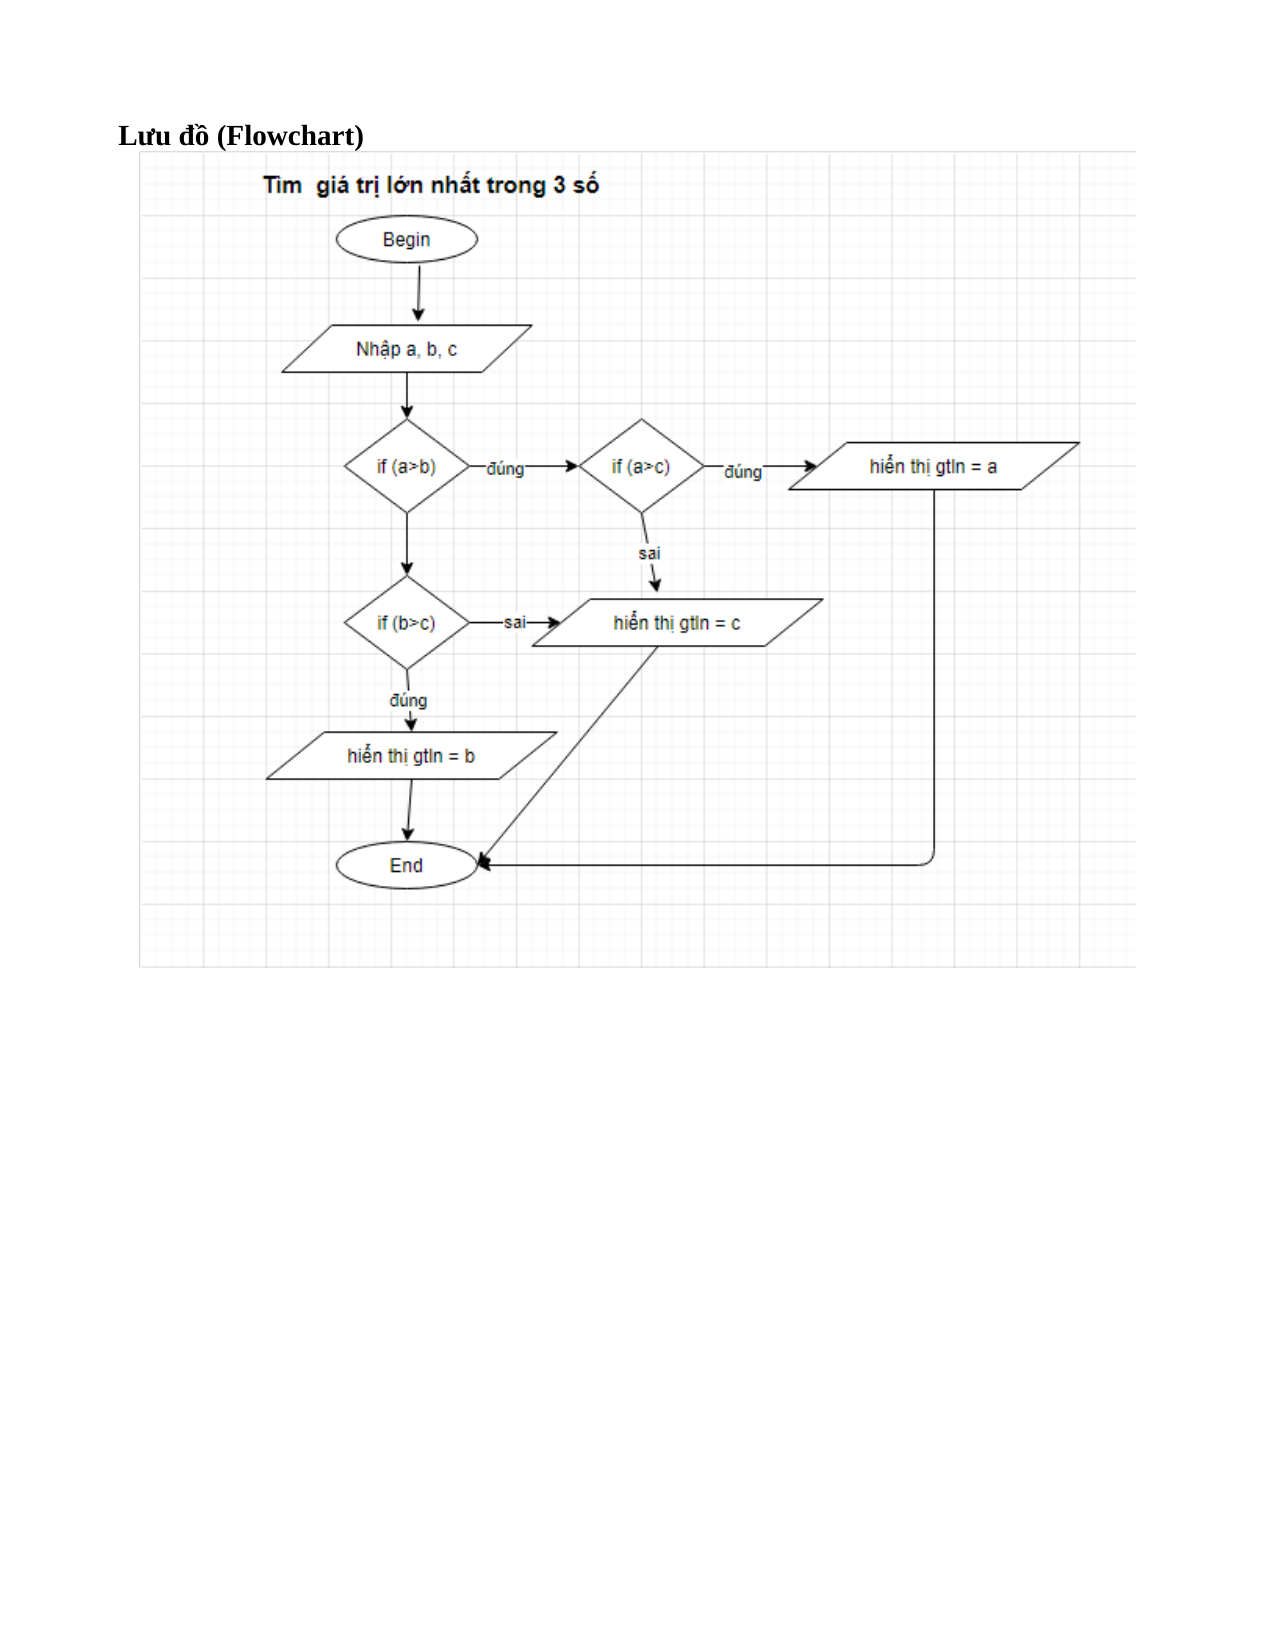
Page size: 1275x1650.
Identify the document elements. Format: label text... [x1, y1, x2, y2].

picture [139, 151, 1137, 968]
text Lưu đồ (Flowchart) [118, 118, 1157, 152]
